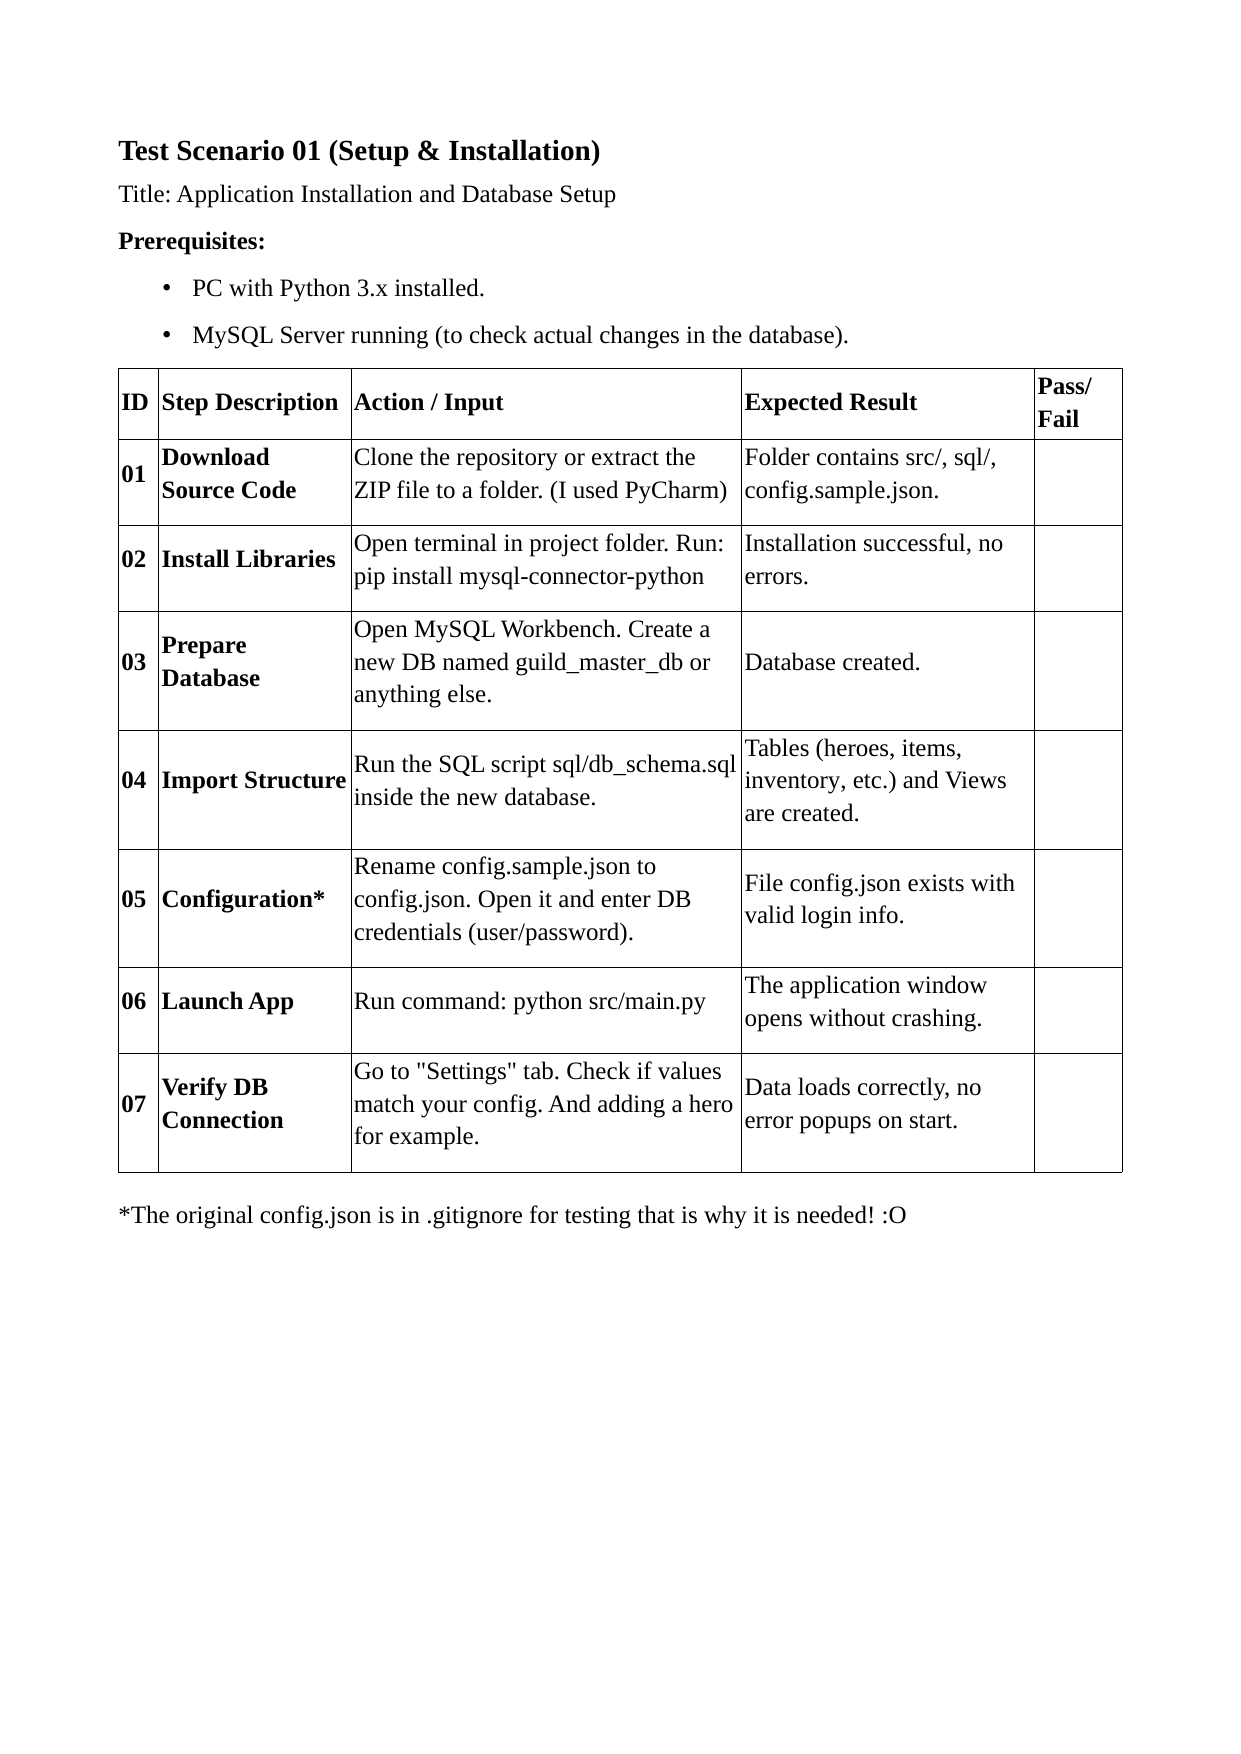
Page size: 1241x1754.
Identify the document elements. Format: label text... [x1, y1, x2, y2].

table_cell Database created. [742, 612, 1034, 730]
table_cell The application window opens without crashing. [742, 968, 1034, 1053]
table_cell Go to "Settings" tab. Check if values match your config. And adding a hero for example. [352, 1054, 741, 1172]
table_cell 07 [119, 1054, 158, 1172]
table_cell 01 [119, 440, 158, 525]
table_header Pass/Fail [1035, 369, 1122, 439]
table_cell [1035, 731, 1122, 848]
table_cell Prepare Database [159, 612, 351, 730]
table_cell [1035, 526, 1122, 611]
table_cell Folder contains src/, sql/, config.sample.json. [742, 440, 1034, 525]
text Title: Application Installation and Database Setup [118, 179, 1122, 207]
table_cell Data loads correctly, no error popups on start. [742, 1054, 1034, 1172]
table_header Step Description [159, 369, 351, 439]
table_cell Configuration* [159, 850, 351, 967]
table_cell Run command: python src/main.py [352, 968, 741, 1053]
list MySQL Server running (to check actual changes in the database). [162, 321, 1122, 349]
table_cell Installation successful, no errors. [742, 526, 1034, 611]
table_cell [1035, 850, 1122, 967]
table_header Action / Input [352, 369, 741, 439]
table_cell File config.json exists with valid login info. [742, 850, 1034, 967]
table_cell Install Libraries [159, 526, 351, 611]
table_cell Rename config.sample.json to config.json. Open it and enter DB credentials (user/password). [352, 850, 741, 967]
table_cell Clone the repository or extract the ZIP file to a folder. (I used PyCharm) [352, 440, 741, 525]
table_cell Import Structure [159, 731, 351, 848]
table_cell Open MySQL Workbench. Create a new DB named guild_master_db or anything else. [352, 612, 741, 730]
table_header Expected Result [742, 369, 1034, 439]
text Prerequisites: [118, 226, 1122, 255]
subtitle Test Scenario 01 (Setup & Installation) [118, 133, 1122, 166]
table_header ID [119, 369, 158, 439]
table_cell [1035, 612, 1122, 730]
table_cell Download Source Code [159, 440, 351, 525]
table_cell Launch App [159, 968, 351, 1053]
table_cell [1035, 1054, 1122, 1172]
table_cell 03 [119, 612, 158, 730]
table_cell 05 [119, 850, 158, 967]
table_cell Open terminal in project folder. Run: pip install mysql-connector-python [352, 526, 741, 611]
table_cell 02 [119, 526, 158, 611]
text *The original config.json is in .gitignore for testing that is why it is needed! :O [118, 1201, 1122, 1229]
table_cell Verify DB Connection [159, 1054, 351, 1172]
table_cell Tables (heroes, items, inventory, etc.) and Views are created. [742, 731, 1034, 848]
table_cell 06 [119, 968, 158, 1053]
table_cell [1035, 968, 1122, 1053]
table_cell [1035, 440, 1122, 525]
table_cell 04 [119, 731, 158, 848]
list PC with Python 3.x installed. [162, 273, 1122, 302]
table_cell Run the SQL script sql/db_schema.sql inside the new database. [352, 731, 741, 848]
